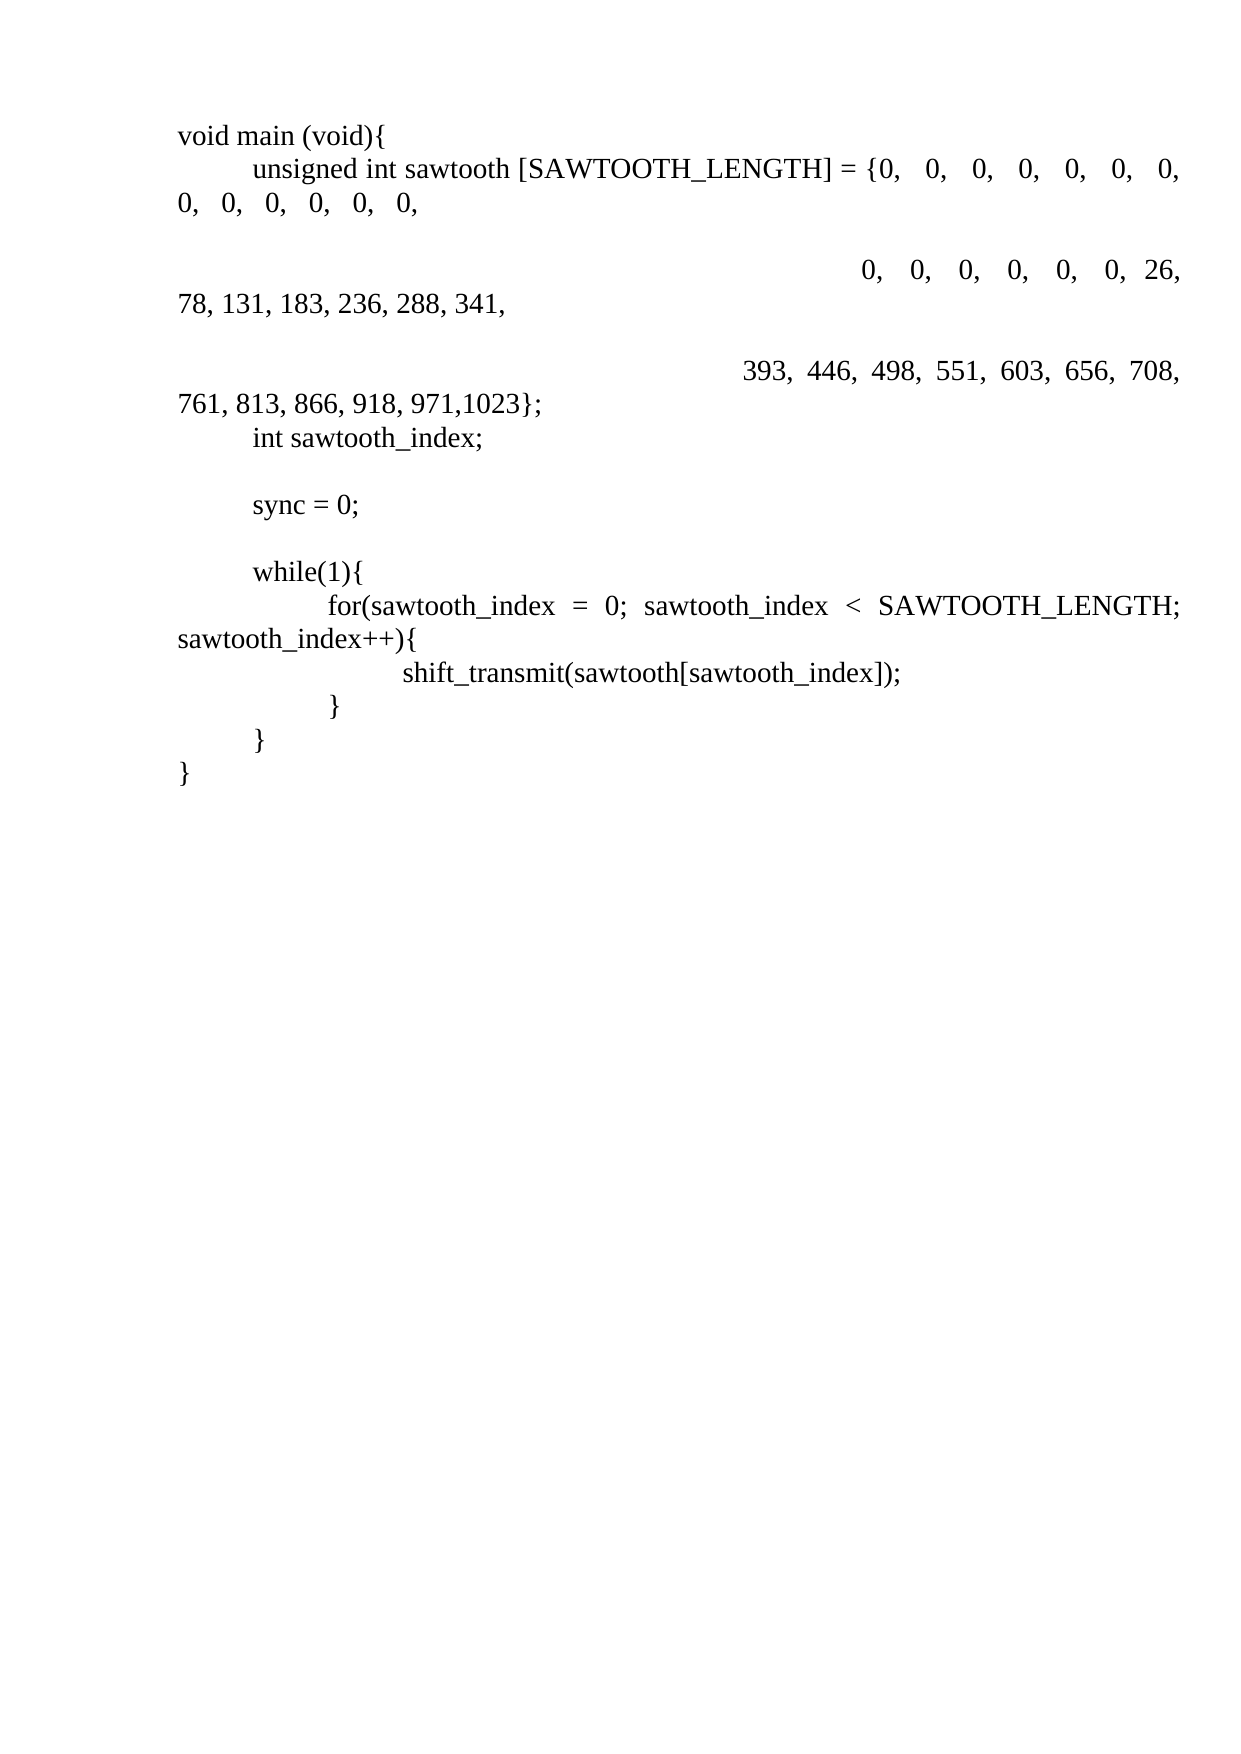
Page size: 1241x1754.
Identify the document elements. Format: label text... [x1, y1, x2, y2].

text 0, 0, 0, 0, 0, 0, 26, 78, 131, 183, 236, 288, 341, [177, 219, 1181, 319]
text shift_transmit(sawtooth[sawtooth_index]); [177, 655, 1181, 688]
text void main (void){ [177, 118, 1181, 152]
text } [177, 722, 1181, 755]
text for(sawtooth_index = 0; sawtooth_index < SAWTOOTH_LENGTH; sawtooth_index++){ [177, 588, 1181, 655]
text int sawtooth_index; [177, 420, 1181, 453]
text } [177, 688, 1181, 722]
text sync = 0; [177, 487, 1181, 521]
text 393, 446, 498, 551, 603, 656, 708, 761, 813, 866, 918, 971,1023}; [177, 319, 1181, 420]
text unsigned int sawtooth [SAWTOOTH_LENGTH] = {0, 0, 0, 0, 0, 0, 0, 0, 0, 0, 0, 0, 0, [177, 152, 1181, 219]
text } [177, 755, 1181, 789]
text while(1){ [177, 554, 1181, 588]
